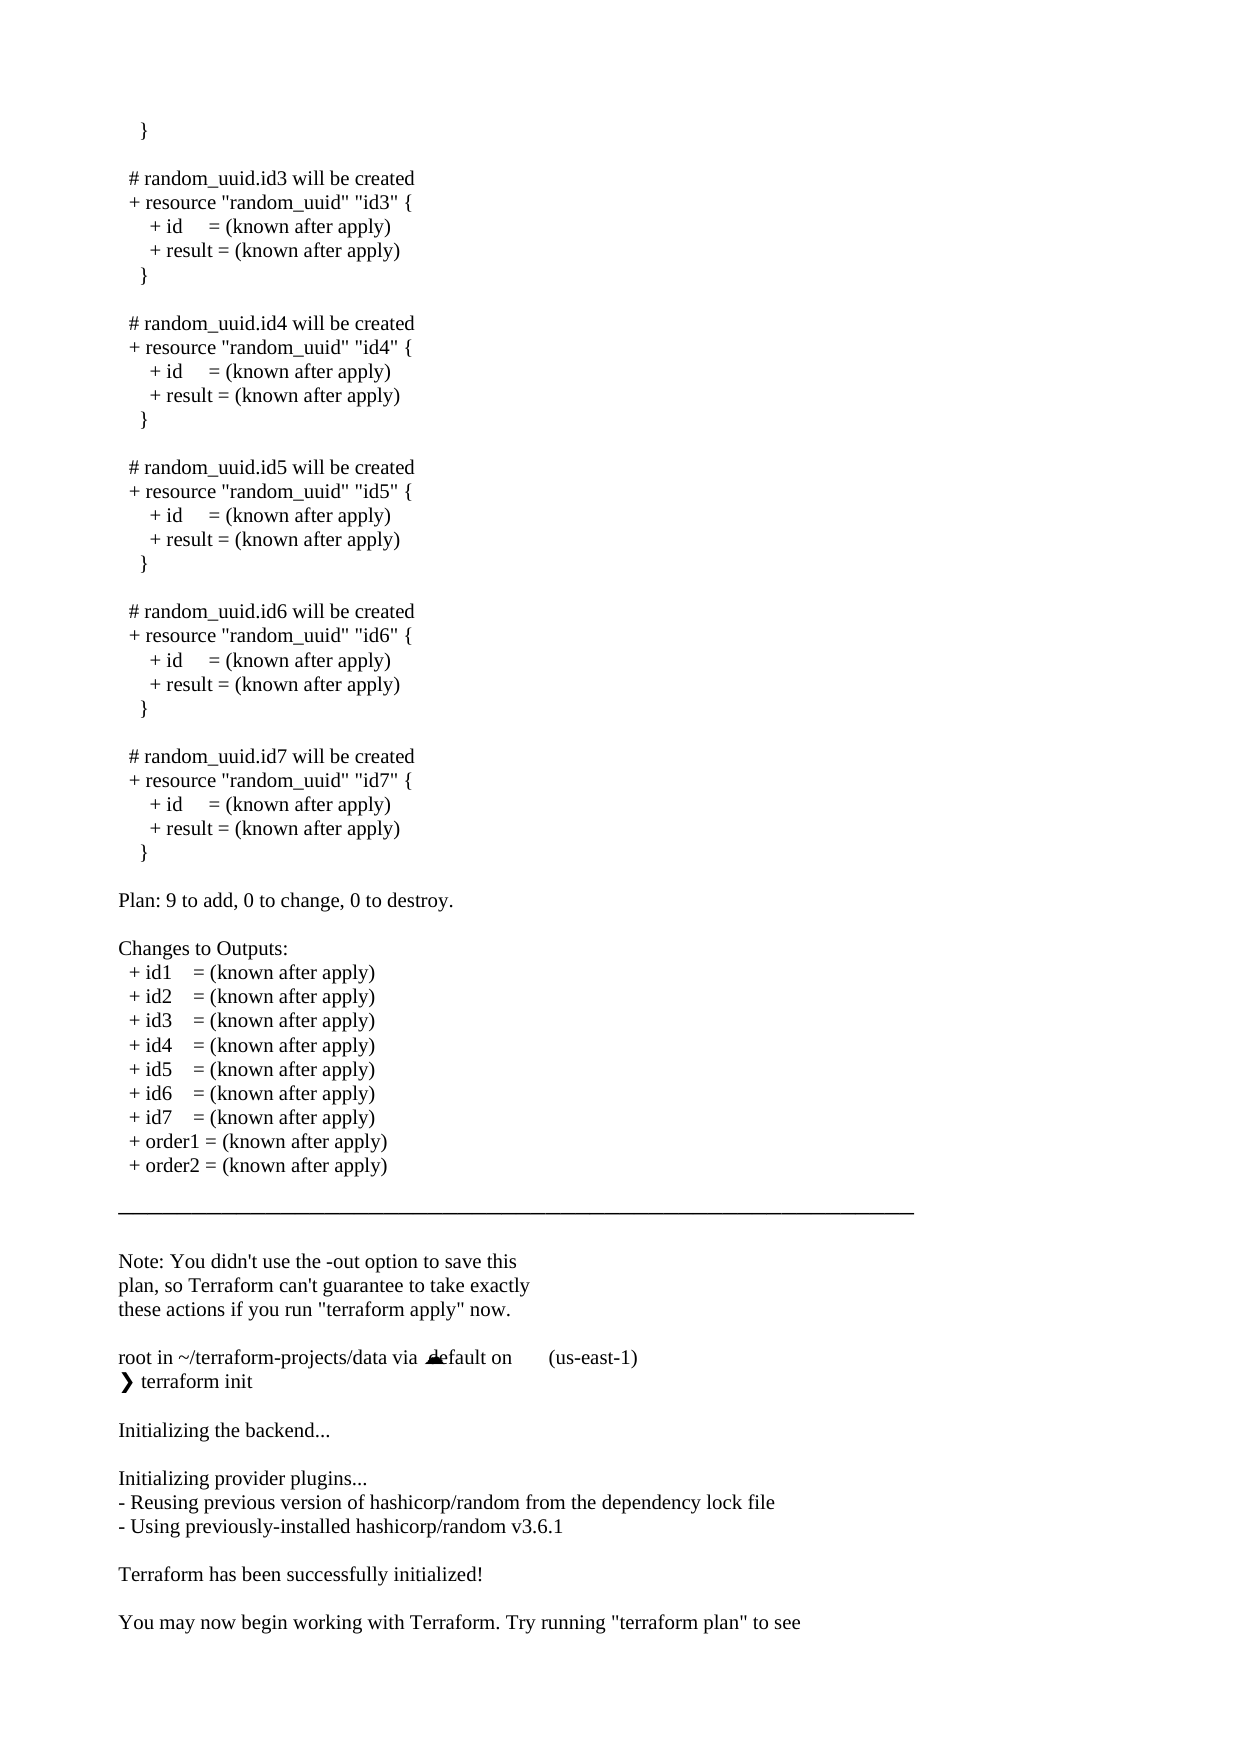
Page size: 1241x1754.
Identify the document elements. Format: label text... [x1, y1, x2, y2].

text - Using previously-installed hashicorp/random v3.6.1 [118, 1514, 1122, 1538]
text + resource "random_uuid" "id5" { [118, 479, 1122, 503]
text + result = (known after apply) [118, 816, 1122, 840]
text Plan: 9 to add, 0 to change, 0 to destroy. [118, 888, 1122, 912]
text + id2 = (known after apply) [118, 984, 1122, 1008]
text + result = (known after apply) [118, 672, 1122, 696]
text + id6 = (known after apply) [118, 1081, 1122, 1105]
text # random_uuid.id3 will be created [118, 166, 1122, 190]
text Initializing the backend... [118, 1417, 1122, 1442]
text } [118, 118, 1122, 142]
text + id5 = (known after apply) [118, 1057, 1122, 1081]
text + id1 = (known after apply) [118, 960, 1122, 984]
text Initializing provider plugins... [118, 1466, 1122, 1490]
text Terraform has been successfully initialized! [118, 1562, 1122, 1586]
text plan, so Terraform can't guarantee to take exactly [118, 1273, 1122, 1297]
text + resource "random_uuid" "id3" { [118, 190, 1122, 214]
text + id = (known after apply) [118, 647, 1122, 672]
text # random_uuid.id7 will be created [118, 744, 1122, 768]
text + id7 = (known after apply) [118, 1105, 1122, 1129]
text You may now begin working with Terraform. Try running "terraform plan" to see [118, 1610, 1122, 1634]
text these actions if you run "terraform apply" now. [118, 1297, 1122, 1321]
text } [118, 551, 1122, 575]
text # random_uuid.id4 will be created [118, 311, 1122, 335]
text + order1 = (known after apply) [118, 1129, 1122, 1153]
text ❯ terraform init [118, 1369, 1122, 1393]
text + result = (known after apply) [118, 383, 1122, 407]
text + resource "random_uuid" "id6" { [118, 623, 1122, 647]
text Note: You didn't use the -out option to save this [118, 1249, 1122, 1273]
text } [118, 840, 1122, 864]
text + id = (known after apply) [118, 214, 1122, 238]
text # random_uuid.id5 will be created [118, 455, 1122, 479]
text } [118, 696, 1122, 720]
text Changes to Outputs: [118, 936, 1122, 960]
text + id = (known after apply) [118, 792, 1122, 816]
text + resource "random_uuid" "id4" { [118, 335, 1122, 359]
text + order2 = (known after apply) [118, 1153, 1122, 1177]
text root in ~/terraform-projects/data via 💠 default on ☁️ (us-east-1) [118, 1345, 1122, 1369]
text + resource "random_uuid" "id7" { [118, 768, 1122, 792]
text + id = (known after apply) [118, 503, 1122, 527]
text + id = (known after apply) [118, 359, 1122, 383]
text ────────────────────────────────────────────────────── [118, 1201, 1122, 1225]
text + id3 = (known after apply) [118, 1008, 1122, 1032]
text } [118, 262, 1122, 287]
text } [118, 407, 1122, 431]
text - Reusing previous version of hashicorp/random from the dependency lock file [118, 1490, 1122, 1514]
text + result = (known after apply) [118, 238, 1122, 262]
text # random_uuid.id6 will be created [118, 599, 1122, 623]
text + result = (known after apply) [118, 527, 1122, 551]
text + id4 = (known after apply) [118, 1032, 1122, 1057]
